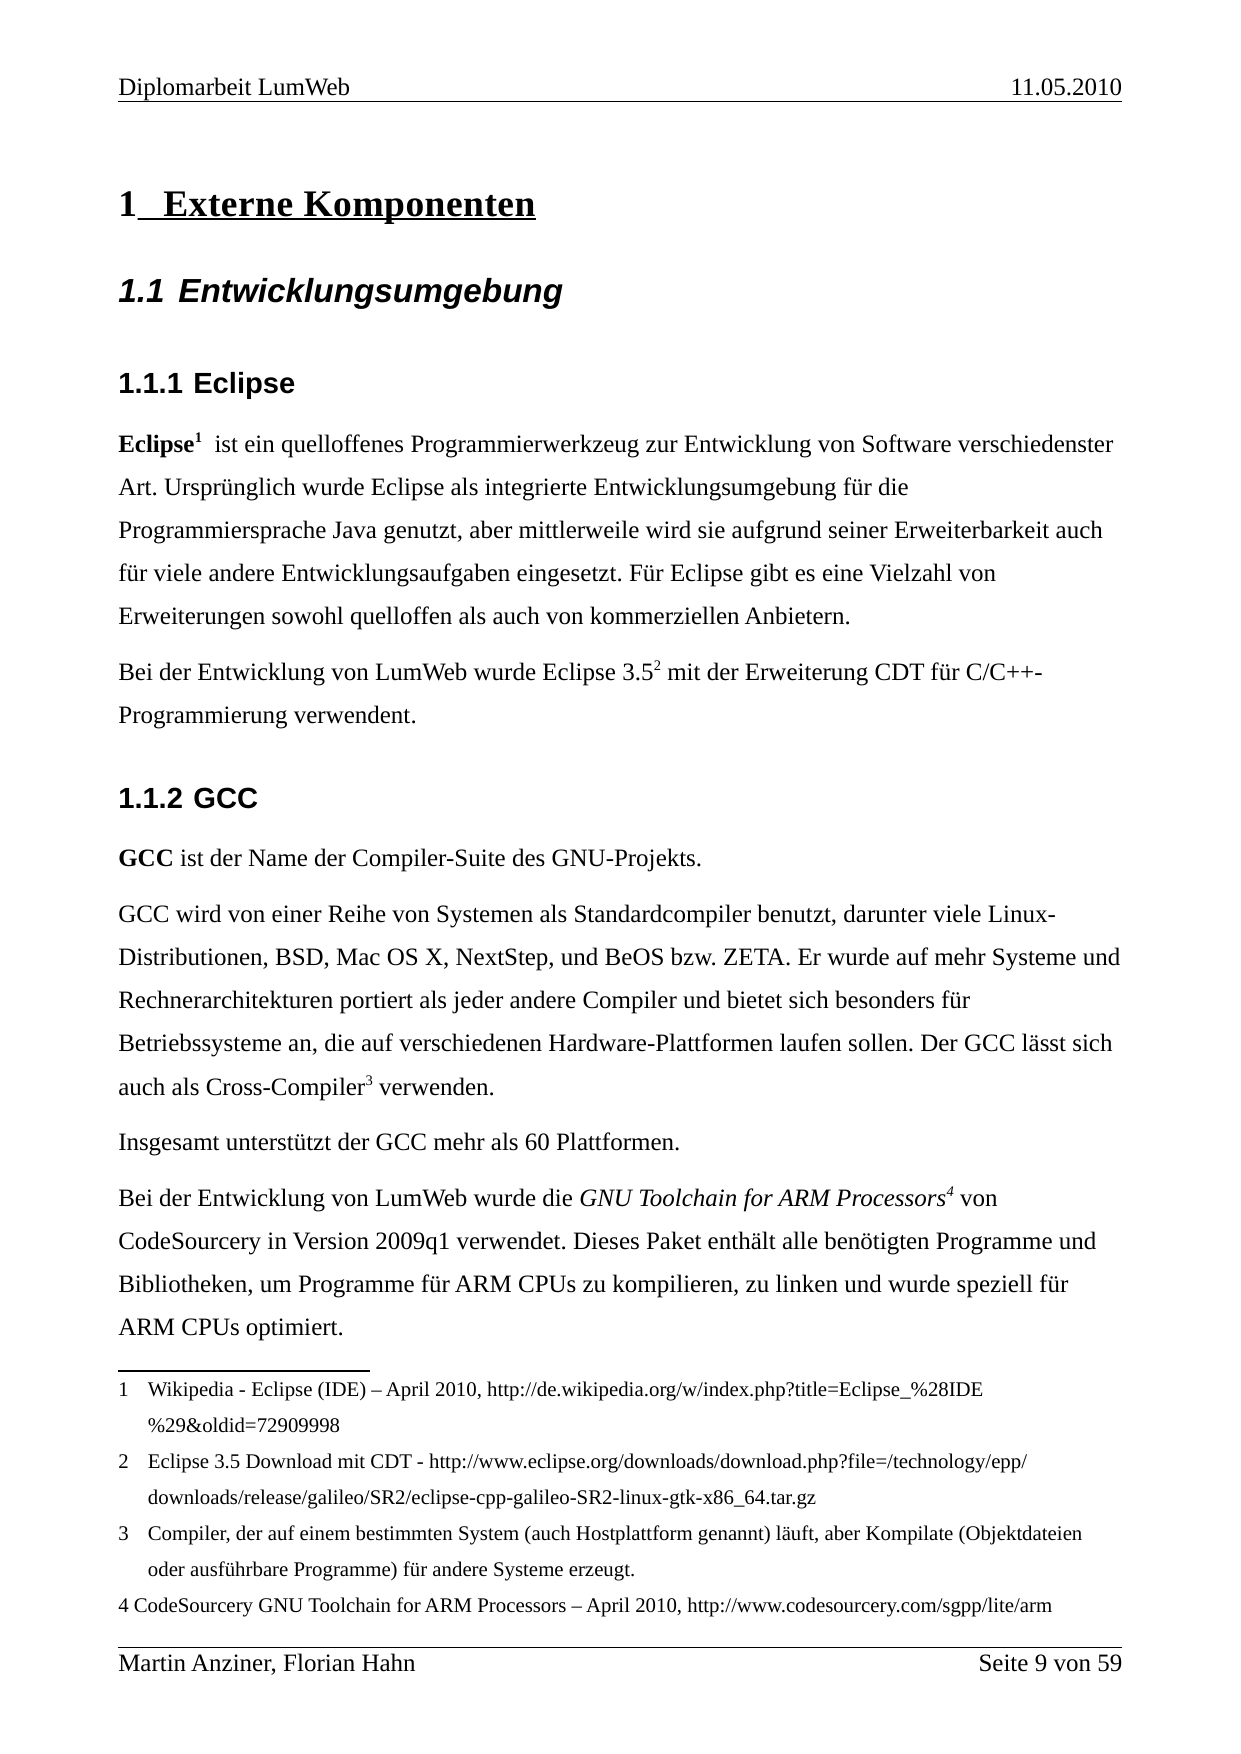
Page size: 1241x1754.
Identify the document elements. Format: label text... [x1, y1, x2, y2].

text Eclipse 3.5 Download mit CDT - http://www.eclipse.org/downloads/download.php?file=/technology/epp/downloads/release/galileo/SR2/eclipse-cpp-galileo-SR2-linux-gtk-x86_64.tar.gz [118, 1449, 1122, 1509]
text Eclipse ist ein quelloffenes Programmierwerkzeug zur Entwicklung von Software verschiedenster Art. Ursprünglich wurde Eclipse als integrierte Entwicklungsumgebung für die Programmiersprache Java genutzt, aber mittlerweile wird sie aufgrund seiner Erweiterbarkeit auch für viele andere Entwicklungsaufgaben eingesetzt. Für Eclipse gibt es eine Vielzahl von Erweiterungen sowohl quelloffen als auch von kommerziellen Anbietern. [118, 429, 1122, 630]
subtitle Entwicklungsumgebung [118, 271, 1122, 309]
text CodeSourcery GNU Toolchain for ARM Processors – April 2010, http://www.codesourcery.com/sgpp/lite/arm [118, 1593, 1122, 1617]
subtitle Eclipse [118, 366, 1122, 399]
subtitle GCC [118, 781, 1122, 814]
text GCC wird von einer Reihe von Systemen als Standardcompiler benutzt, darunter viele Linux-Distributionen, BSD, Mac OS X, NextStep, und BeOS bzw. ZETA. Er wurde auf mehr Systeme und Rechnerarchitekturen portiert als jeder andere Compiler und bietet sich besonders für Betriebssysteme an, die auf verschiedenen Hardware-Plattformen laufen sollen. Der GCC lässt sich auch als Cross-Compiler verwenden. [118, 899, 1122, 1100]
text Wikipedia - Eclipse (IDE) – April 2010, http://de.wikipedia.org/w/index.php?title=Eclipse_%28IDE%29&oldid=72909998 [118, 1377, 1122, 1437]
subtitle Externe Komponenten [118, 181, 1122, 224]
text GCC ist der Name der Compiler-Suite des GNU-Projekts. [118, 843, 1122, 872]
text Bei der Entwicklung von LumWeb wurde die GNU Toolchain for ARM Processors von CodeSourcery in Version 2009q1 verwendet. Dieses Paket enthält alle benötigten Programme und Bibliotheken, um Programme für ARM CPUs zu kompilieren, zu linken und wurde speziell für ARM CPUs optimiert. [118, 1183, 1122, 1341]
text Bei der Entwicklung von LumWeb wurde Eclipse 3.5 mit der Erweiterung CDT für C/C++-Programmierung verwendent. [118, 657, 1122, 729]
text Insgesamt unterstützt der GCC mehr als 60 Plattformen. [118, 1127, 1122, 1156]
text Compiler, der auf einem bestimmten System (auch Hostplattform genannt) läuft, aber Kompilate (Objektdateien oder ausführbare Programme) für andere Systeme erzeugt. [118, 1521, 1122, 1581]
